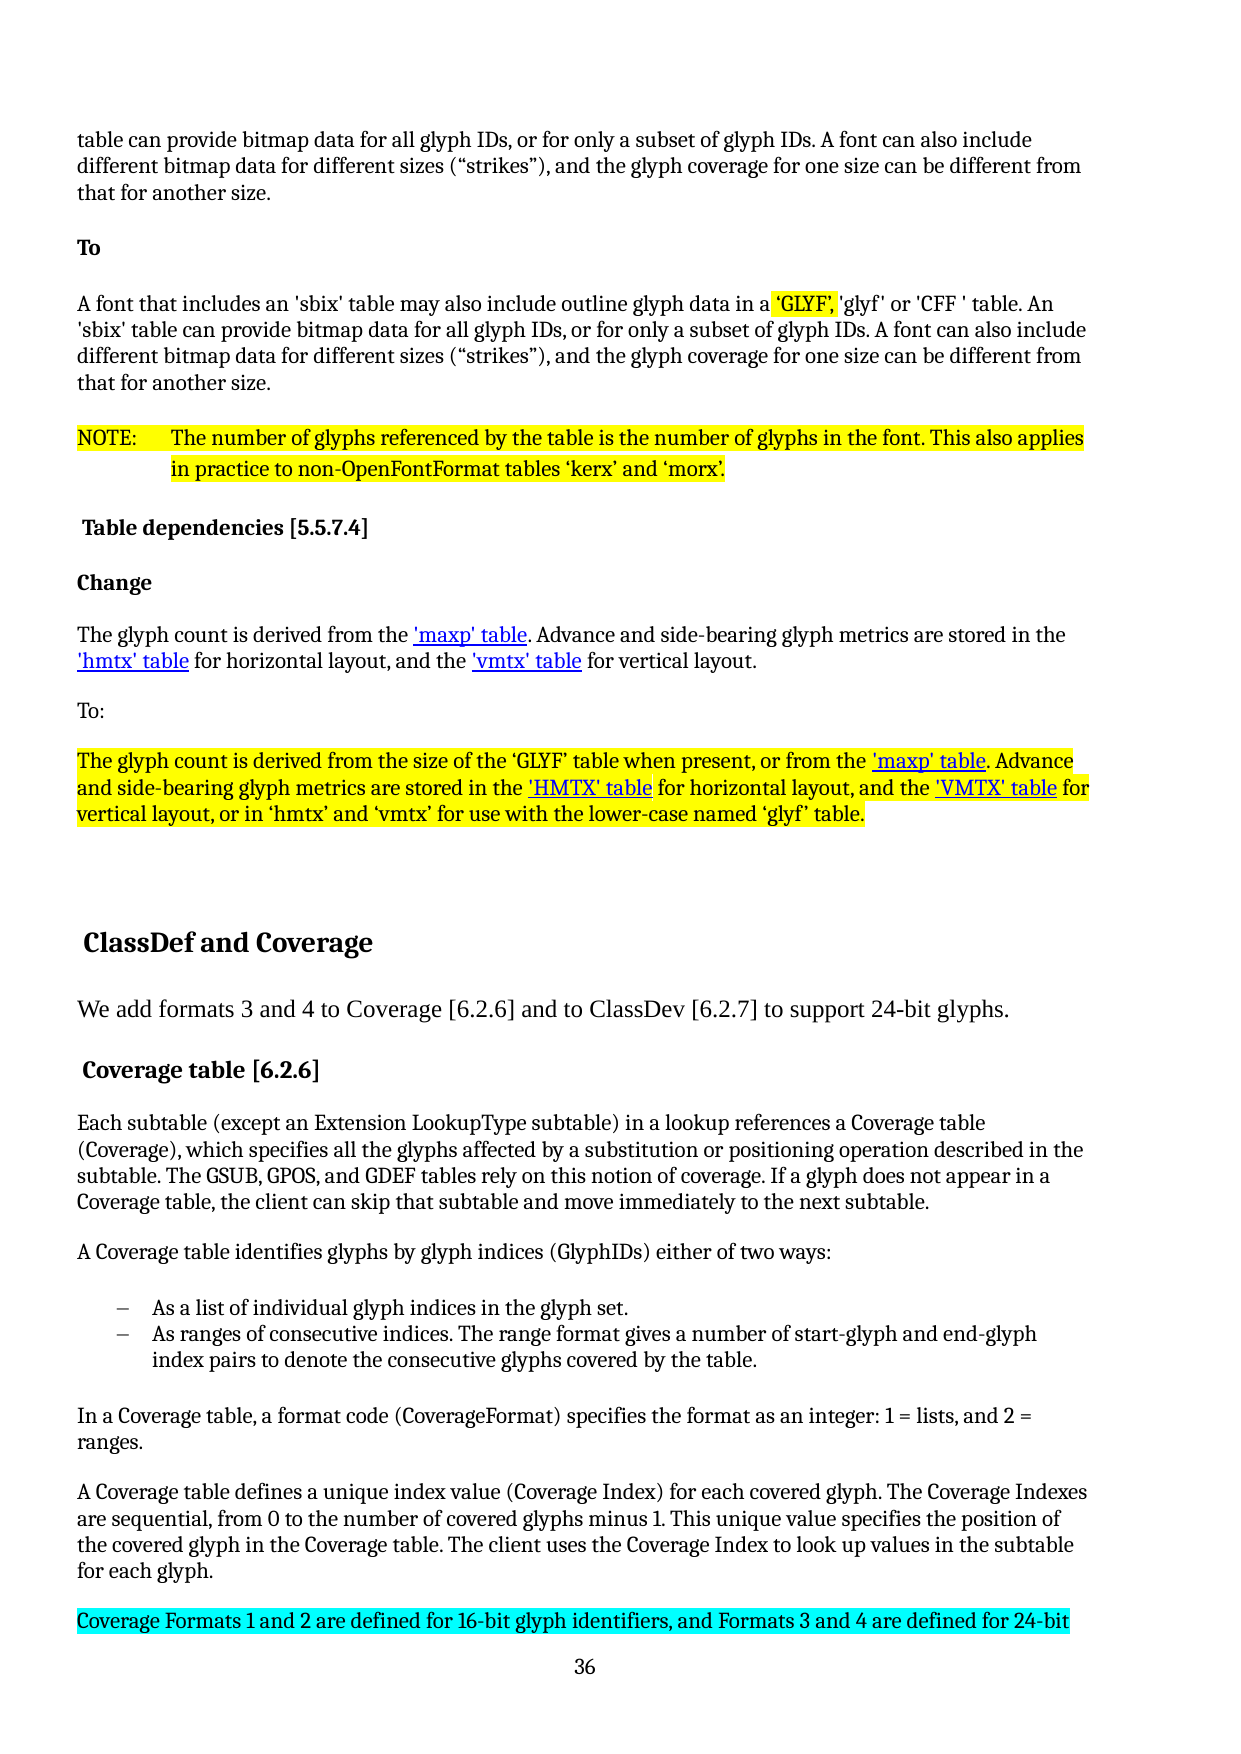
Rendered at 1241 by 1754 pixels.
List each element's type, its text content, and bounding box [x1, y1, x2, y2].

subtitle ClassDef and Coverage [77, 926, 1093, 960]
list As ranges of consecutive indices. The range format gives a number of start-glyph and end-glyph index pairs to denote the consecutive glyphs covered by the table. [114, 1321, 1093, 1374]
text Change [77, 570, 1093, 597]
text A Coverage table identifies glyphs by glyph indices (GlyphIDs) either of two ways: [77, 1239, 1093, 1265]
text table can provide bitmap data for all glyph IDs, or for only a subset of glyph IDs. A font can also include different bitmap data for different sizes (“strikes”), and the glyph coverage for one size can be different from that for another size. [77, 127, 1093, 206]
subtitle Table dependencies [5.5.7.4] [77, 515, 1093, 541]
text To [77, 235, 1093, 261]
text NOTE: The number of glyphs referenced by the table is the number of glyphs in the font. This also applies in practice to non-OpenFontFormat tables ‘kerx’ and ‘morx’. [77, 425, 1093, 482]
text The glyph count is derived from the 'maxp' table. Advance and side-bearing glyph metrics are stored in the 'hmtx' table for horizontal layout, and the 'vmtx' table for vertical layout. [77, 622, 1093, 674]
list As a list of individual glyph indices in the glyph set. [114, 1294, 1093, 1321]
text We add formats 3 and 4 to Coverage [6.2.6] and to ClassDev [6.2.7] to support 24-bit glyphs. [77, 994, 1093, 1023]
text To: [77, 698, 1093, 724]
text The glyph count is derived from the size of the ‘GLYF’ table when present, or from the 'maxp' table. Advance and side-bearing glyph metrics are stored in the 'HMTX' table for horizontal layout, and the 'VMTX' table for vertical layout, or in ‘hmtx’ and ‘vmtx’ for use with the lower-case named ‘glyf’ table. [77, 748, 1093, 827]
text Each subtable (except an Extension LookupType subtable) in a lookup references a Coverage table (Coverage), which specifies all the glyphs affected by a substitution or positioning operation described in the subtable. The GSUB, GPOS, and GDEF tables rely on this notion of coverage. If a glyph does not appear in a Coverage table, the client can skip that subtable and move immediately to the next subtable. [77, 1110, 1093, 1215]
subtitle Coverage table [6.2.6] [77, 1056, 1093, 1085]
text A Coverage table defines a unique index value (Coverage Index) for each covered glyph. The Coverage Indexes are sequential, from 0 to the number of covered glyphs minus 1. This unique value specifies the position of the covered glyph in the Coverage table. The client uses the Coverage Index to look up values in the subtable for each glyph. [77, 1479, 1093, 1584]
text Coverage Formats 1 and 2 are defined for 16-bit glyph identifiers, and Formats 3 and 4 are defined for 24-bit [77, 1608, 1093, 1634]
text A font that includes an 'sbix' table may also include outline glyph data in a ‘GLYF’, 'glyf' or 'CFF ' table. An 'sbix' table can provide bitmap data for all glyph IDs, or for only a subset of glyph IDs. A font can also include different bitmap data for different sizes (“strikes”), and the glyph coverage for one size can be different from that for another size. [77, 291, 1093, 396]
text In a Coverage table, a format code (CoverageFormat) specifies the format as an integer: 1 = lists, and 2 = ranges. [77, 1403, 1093, 1456]
